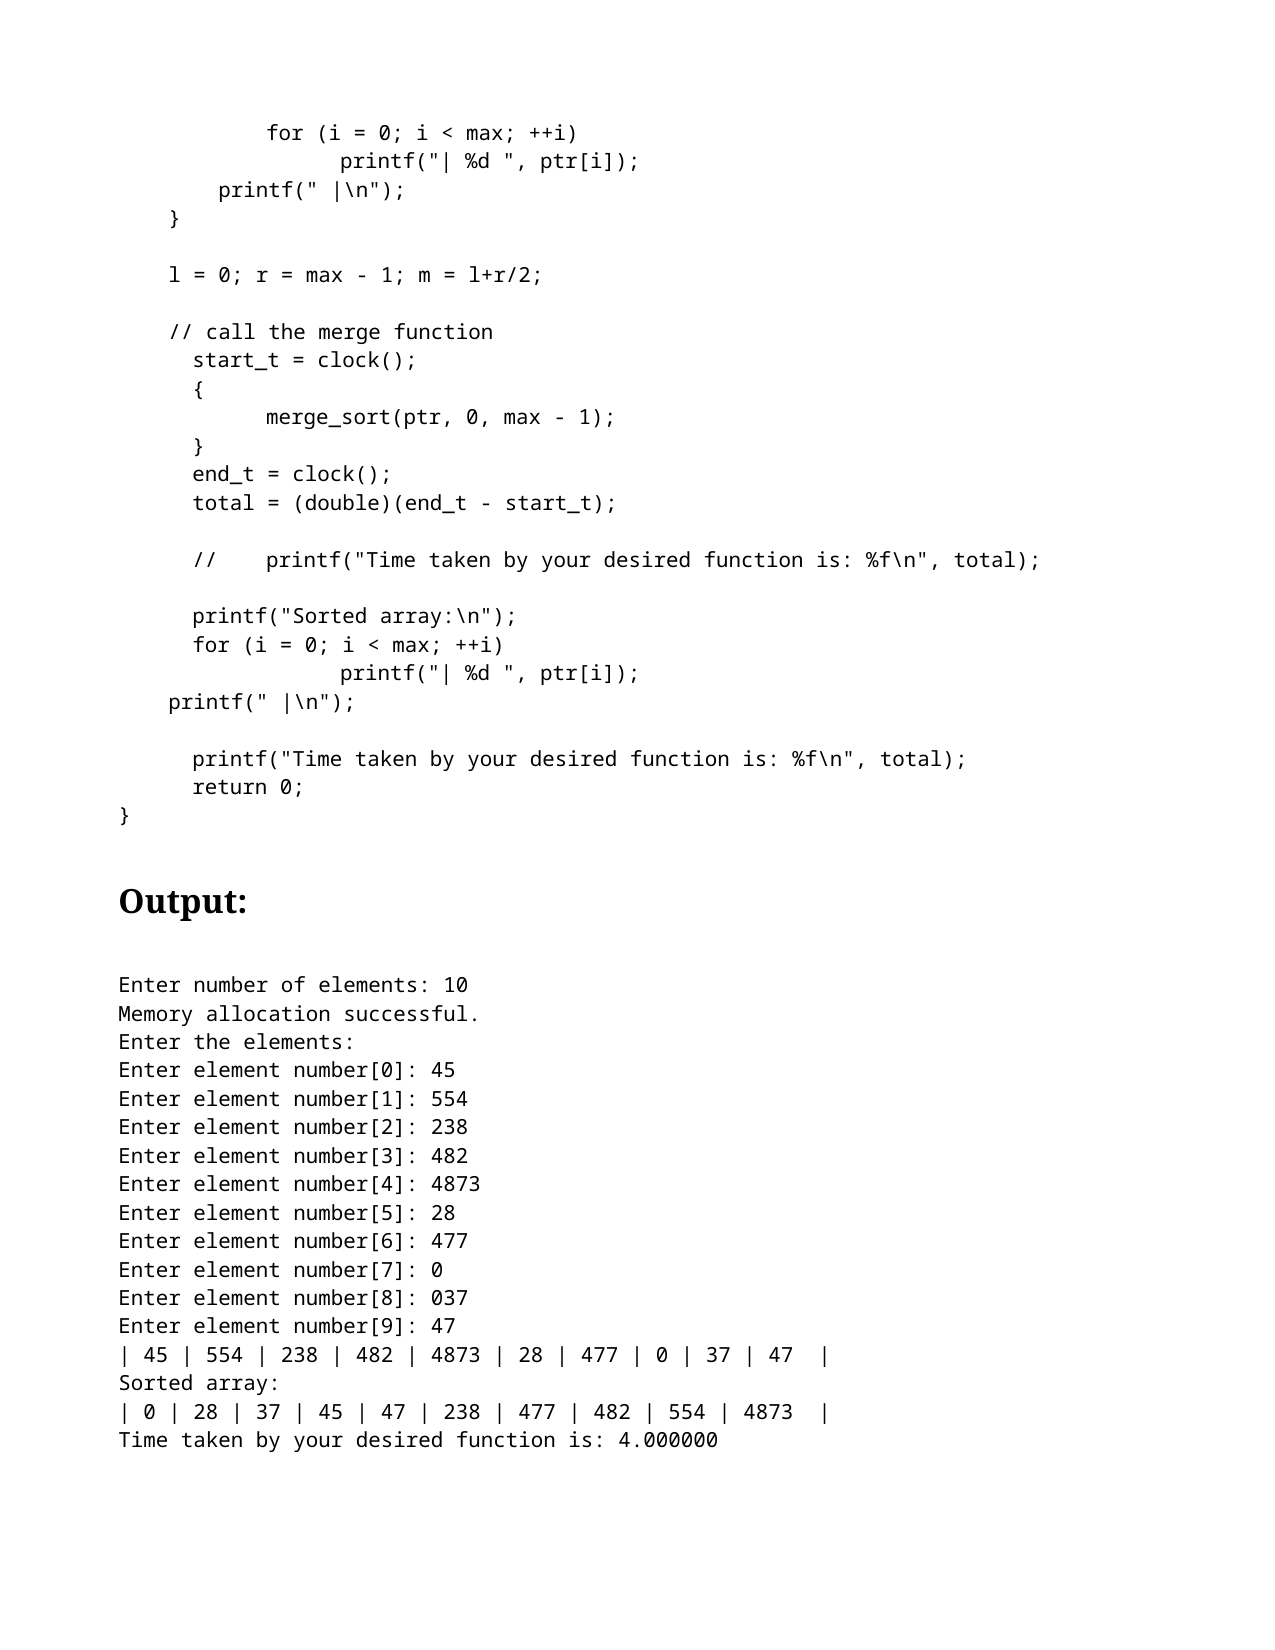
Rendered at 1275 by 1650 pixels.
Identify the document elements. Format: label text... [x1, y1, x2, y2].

text } [118, 203, 1157, 232]
text Memory allocation successful. [118, 999, 1157, 1027]
text printf(" |\n"); [118, 175, 1157, 203]
text { [118, 374, 1157, 402]
text l = 0; r = max - 1; m = l+r/2; [118, 260, 1157, 289]
text Enter element number[8]: 037 [118, 1283, 1157, 1312]
text Enter number of elements: 10 [118, 970, 1157, 999]
text printf("| %d ", ptr[i]); [118, 658, 1157, 687]
text Enter element number[0]: 45 [118, 1056, 1157, 1084]
text Enter the elements: [118, 1027, 1157, 1056]
text | 45 | 554 | 238 | 482 | 4873 | 28 | 477 | 0 | 37 | 47 | [118, 1340, 1157, 1368]
text merge_sort(ptr, 0, max - 1); [118, 402, 1157, 431]
text for (i = 0; i < max; ++i) [118, 118, 1157, 147]
text printf("Sorted array:\n"); [118, 602, 1157, 630]
text Enter element number[1]: 554 [118, 1084, 1157, 1112]
text end_t = clock(); [118, 459, 1157, 488]
text } [118, 801, 1157, 829]
text // call the merge function [118, 317, 1157, 346]
text printf("Time taken by your desired function is: %f\n", total); [118, 744, 1157, 772]
text Enter element number[9]: 47 [118, 1312, 1157, 1340]
text Enter element number[7]: 0 [118, 1255, 1157, 1283]
text start_t = clock(); [118, 346, 1157, 374]
text Enter element number[3]: 482 [118, 1141, 1157, 1169]
text Time taken by your desired function is: 4.000000 [118, 1425, 1157, 1454]
text | 0 | 28 | 37 | 45 | 47 | 238 | 477 | 482 | 554 | 4873 | [118, 1397, 1157, 1425]
text Enter element number[6]: 477 [118, 1226, 1157, 1255]
text Enter element number[2]: 238 [118, 1112, 1157, 1141]
text return 0; [118, 772, 1157, 801]
subtitle Output: [118, 878, 1157, 924]
text // printf("Time taken by your desired function is: %f\n", total); [118, 545, 1157, 573]
text Enter element number[5]: 28 [118, 1198, 1157, 1226]
text Sorted array: [118, 1368, 1157, 1397]
text } [118, 431, 1157, 459]
text printf(" |\n"); [118, 687, 1157, 715]
text for (i = 0; i < max; ++i) [118, 630, 1157, 658]
text printf("| %d ", ptr[i]); [118, 147, 1157, 175]
text total = (double)(end_t - start_t); [118, 488, 1157, 516]
text Enter element number[4]: 4873 [118, 1169, 1157, 1198]
